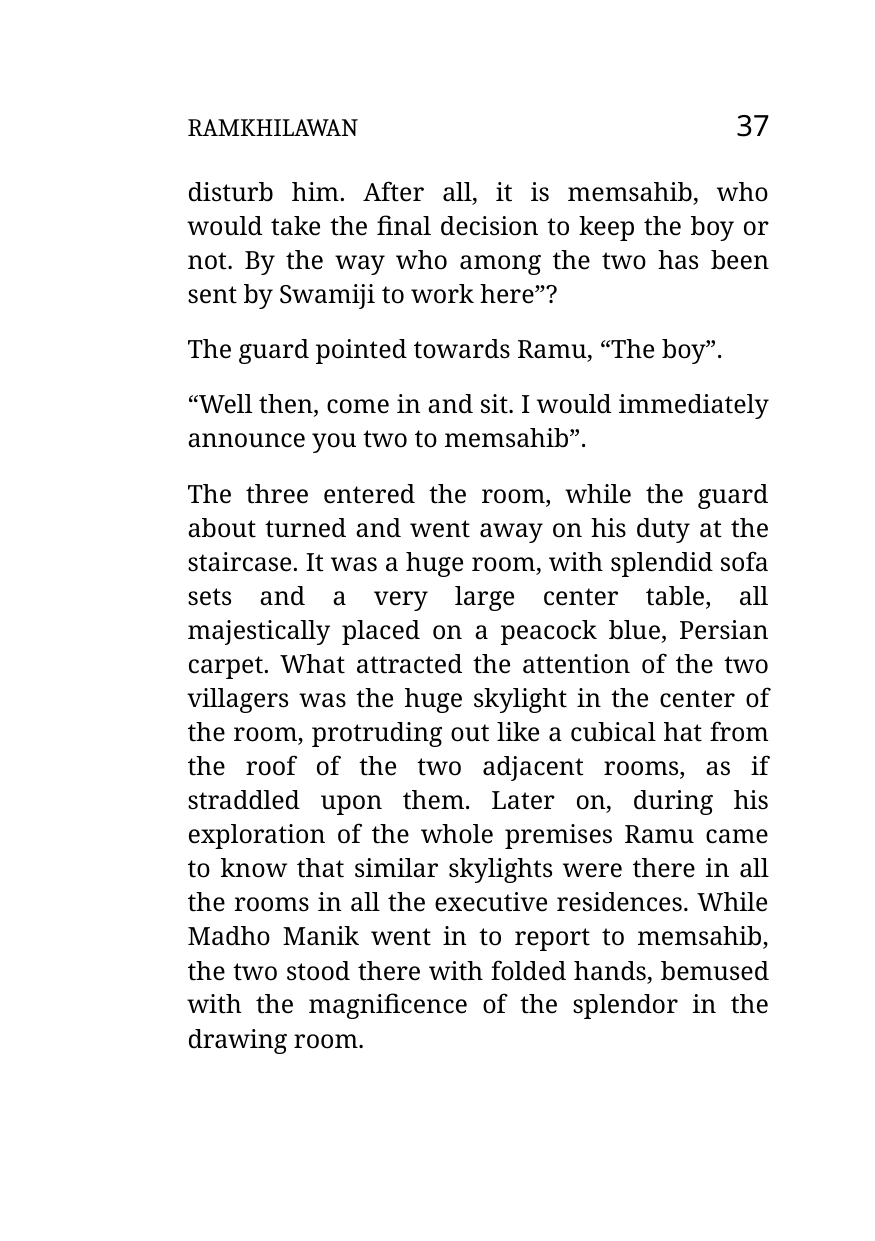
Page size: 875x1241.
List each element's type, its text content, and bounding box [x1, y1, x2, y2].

text “Well then, come in and sit. I would immediately announce you two to memsahib”. [187, 387, 769, 455]
text disturb him. After all, it is memsahib, who would take the final decision to keep the boy or not. By the way who among the two has been sent by Swamiji to work here”? [187, 175, 769, 311]
text The three entered the room, while the guard about turned and went away on his duty at the staircase. It was a huge room, with splendid sofa sets and a very large center table, all majestically placed on a peacock blue, Persian carpet. What attracted the attention of the two villagers was the huge skylight in the center of the room, protruding out like a cubical hat from the roof of the two adjacent rooms, as if straddled upon them. Later on, during his exploration of the whole premises Ramu came to know that similar skylights were there in all the rooms in all the executive residences. While Madho Manik went in to report to memsahib, the two stood there with folded hands, bemused with the magnificence of the splendor in the drawing room. [187, 476, 769, 1055]
text The guard pointed towards Ramu, “The boy”. [187, 332, 769, 366]
